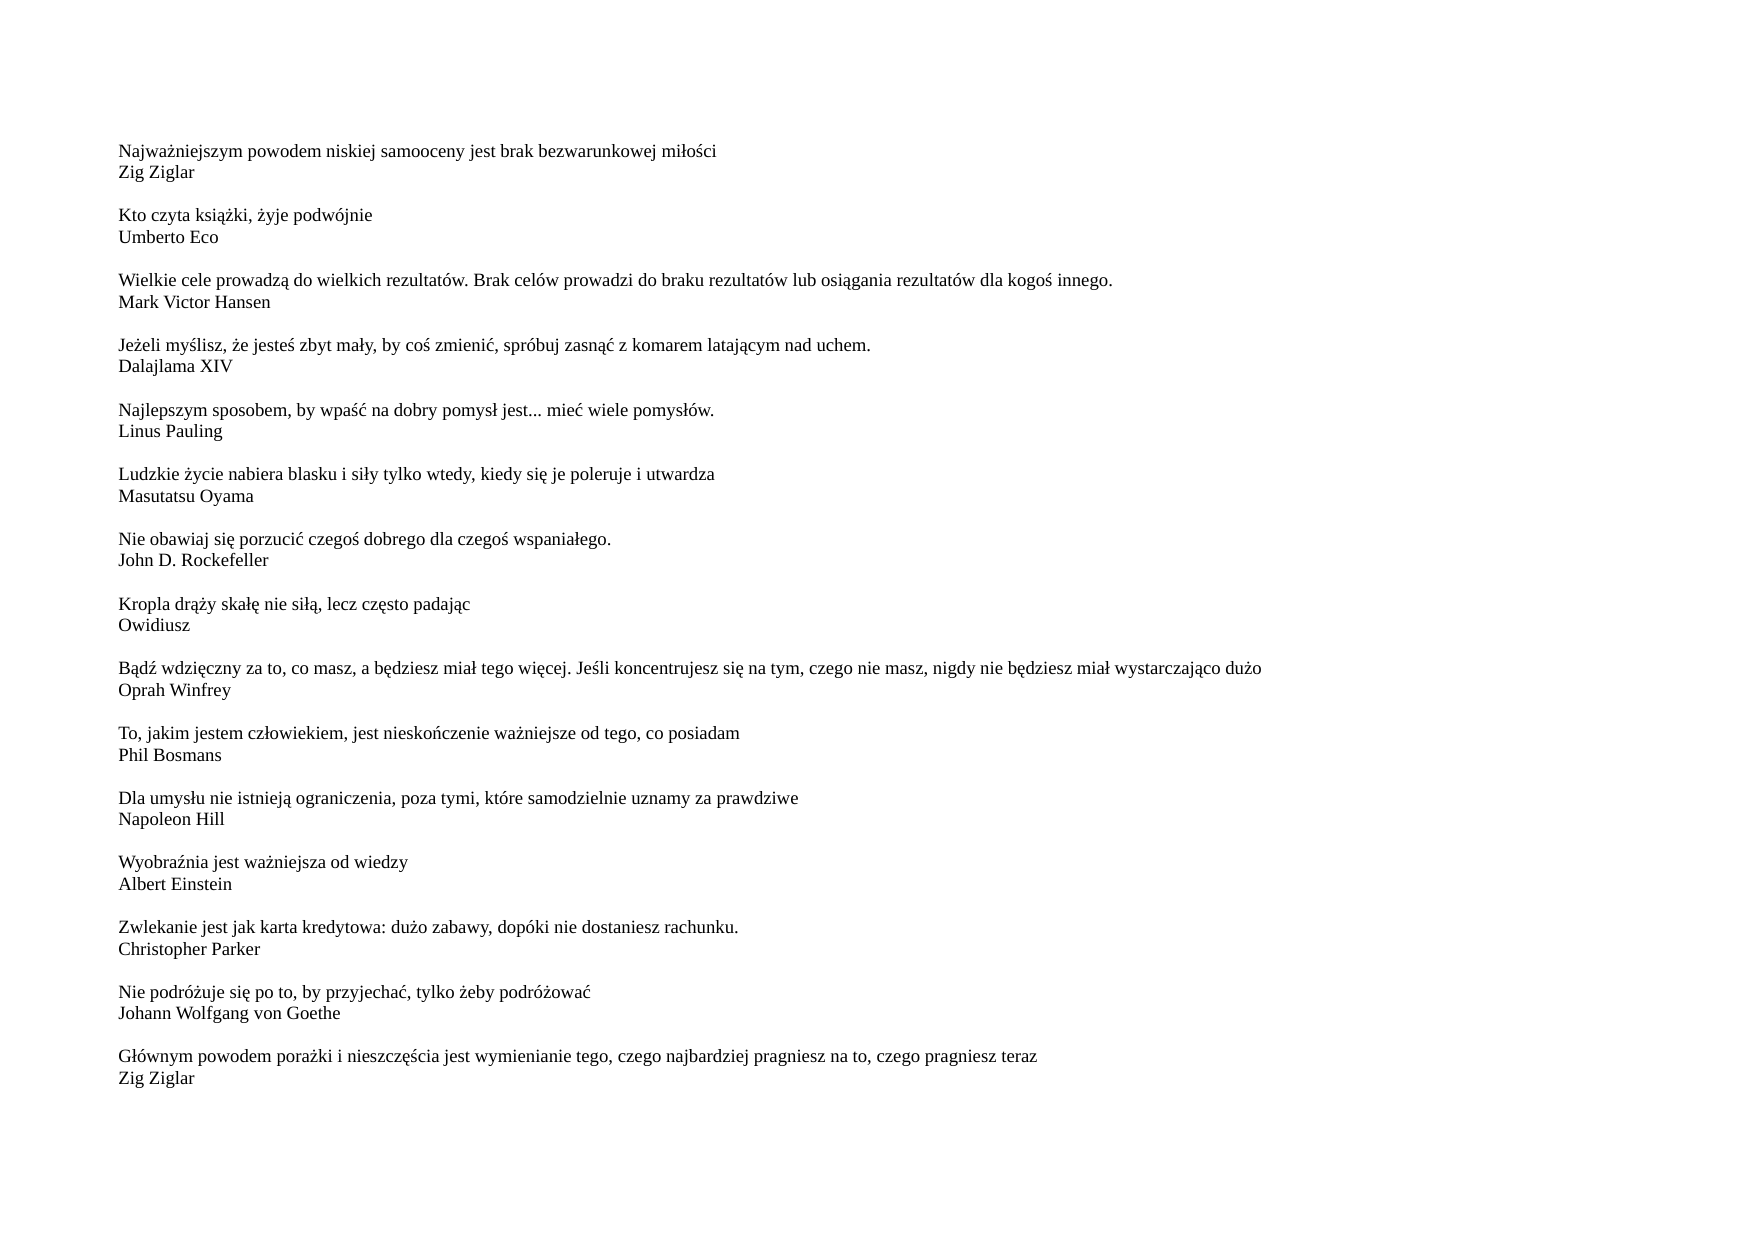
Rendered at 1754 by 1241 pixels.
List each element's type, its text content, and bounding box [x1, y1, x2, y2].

text Najlepszym sposobem, by wpaść na dobry pomysł jest... mieć wiele pomysłów. [118, 398, 1636, 420]
text Nie podróżuje się po to, by przyjechać, tylko żeby podróżować [118, 981, 1636, 1002]
text Oprah Winfrey [118, 679, 1636, 700]
text Nie obawiaj się porzucić czegoś dobrego dla czegoś wspaniałego. [118, 528, 1636, 549]
text Owidiusz [118, 614, 1636, 636]
text Kto czyta książki, żyje podwójnie [118, 204, 1636, 226]
text Dalajlama XIV [118, 355, 1636, 377]
text Johann Wolfgang von Goethe [118, 1002, 1636, 1024]
text Christopher Parker [118, 937, 1636, 959]
text Kropla drąży skałę nie siłą, lecz często padając [118, 592, 1636, 614]
text Phil Bosmans [118, 743, 1636, 765]
text Napoleon Hill [118, 808, 1636, 830]
text Bądź wdzięczny za to, co masz, a będziesz miał tego więcej. Jeśli koncentrujesz się na tym, czego nie masz, nigdy nie będziesz miał wystarczająco dużo [118, 657, 1636, 679]
text Linus Pauling [118, 420, 1636, 442]
text Albert Einstein [118, 873, 1636, 894]
text To, jakim jestem człowiekiem, jest nieskończenie ważniejsze od tego, co posiadam [118, 722, 1636, 743]
text Masutatsu Oyama [118, 485, 1636, 506]
text John D. Rockefeller [118, 549, 1636, 571]
text Mark Victor Hansen [118, 291, 1636, 312]
text Zig Ziglar [118, 161, 1636, 183]
text Wielkie cele prowadzą do wielkich rezultatów. Brak celów prowadzi do braku rezultatów lub osiągania rezultatów dla kogoś innego. [118, 269, 1636, 291]
text Ludzkie życie nabiera blasku i siły tylko wtedy, kiedy się je poleruje i utwardza [118, 463, 1636, 485]
text Głównym powodem porażki i nieszczęścia jest wymienianie tego, czego najbardziej pragniesz na to, czego pragniesz teraz [118, 1045, 1636, 1067]
text Zwlekanie jest jak karta kredytowa: dużo zabawy, dopóki nie dostaniesz rachunku. [118, 916, 1636, 937]
text Jeżeli myślisz, że jesteś zbyt mały, by coś zmienić, spróbuj zasnąć z komarem latającym nad uchem. [118, 334, 1636, 355]
text Umberto Eco [118, 226, 1636, 247]
text Wyobraźnia jest ważniejsza od wiedzy [118, 851, 1636, 873]
text Najważniejszym powodem niskiej samooceny jest brak bezwarunkowej miłości [118, 140, 1636, 161]
text Zig Ziglar [118, 1067, 1636, 1088]
text Dla umysłu nie istnieją ograniczenia, poza tymi, które samodzielnie uznamy za prawdziwe [118, 787, 1636, 808]
